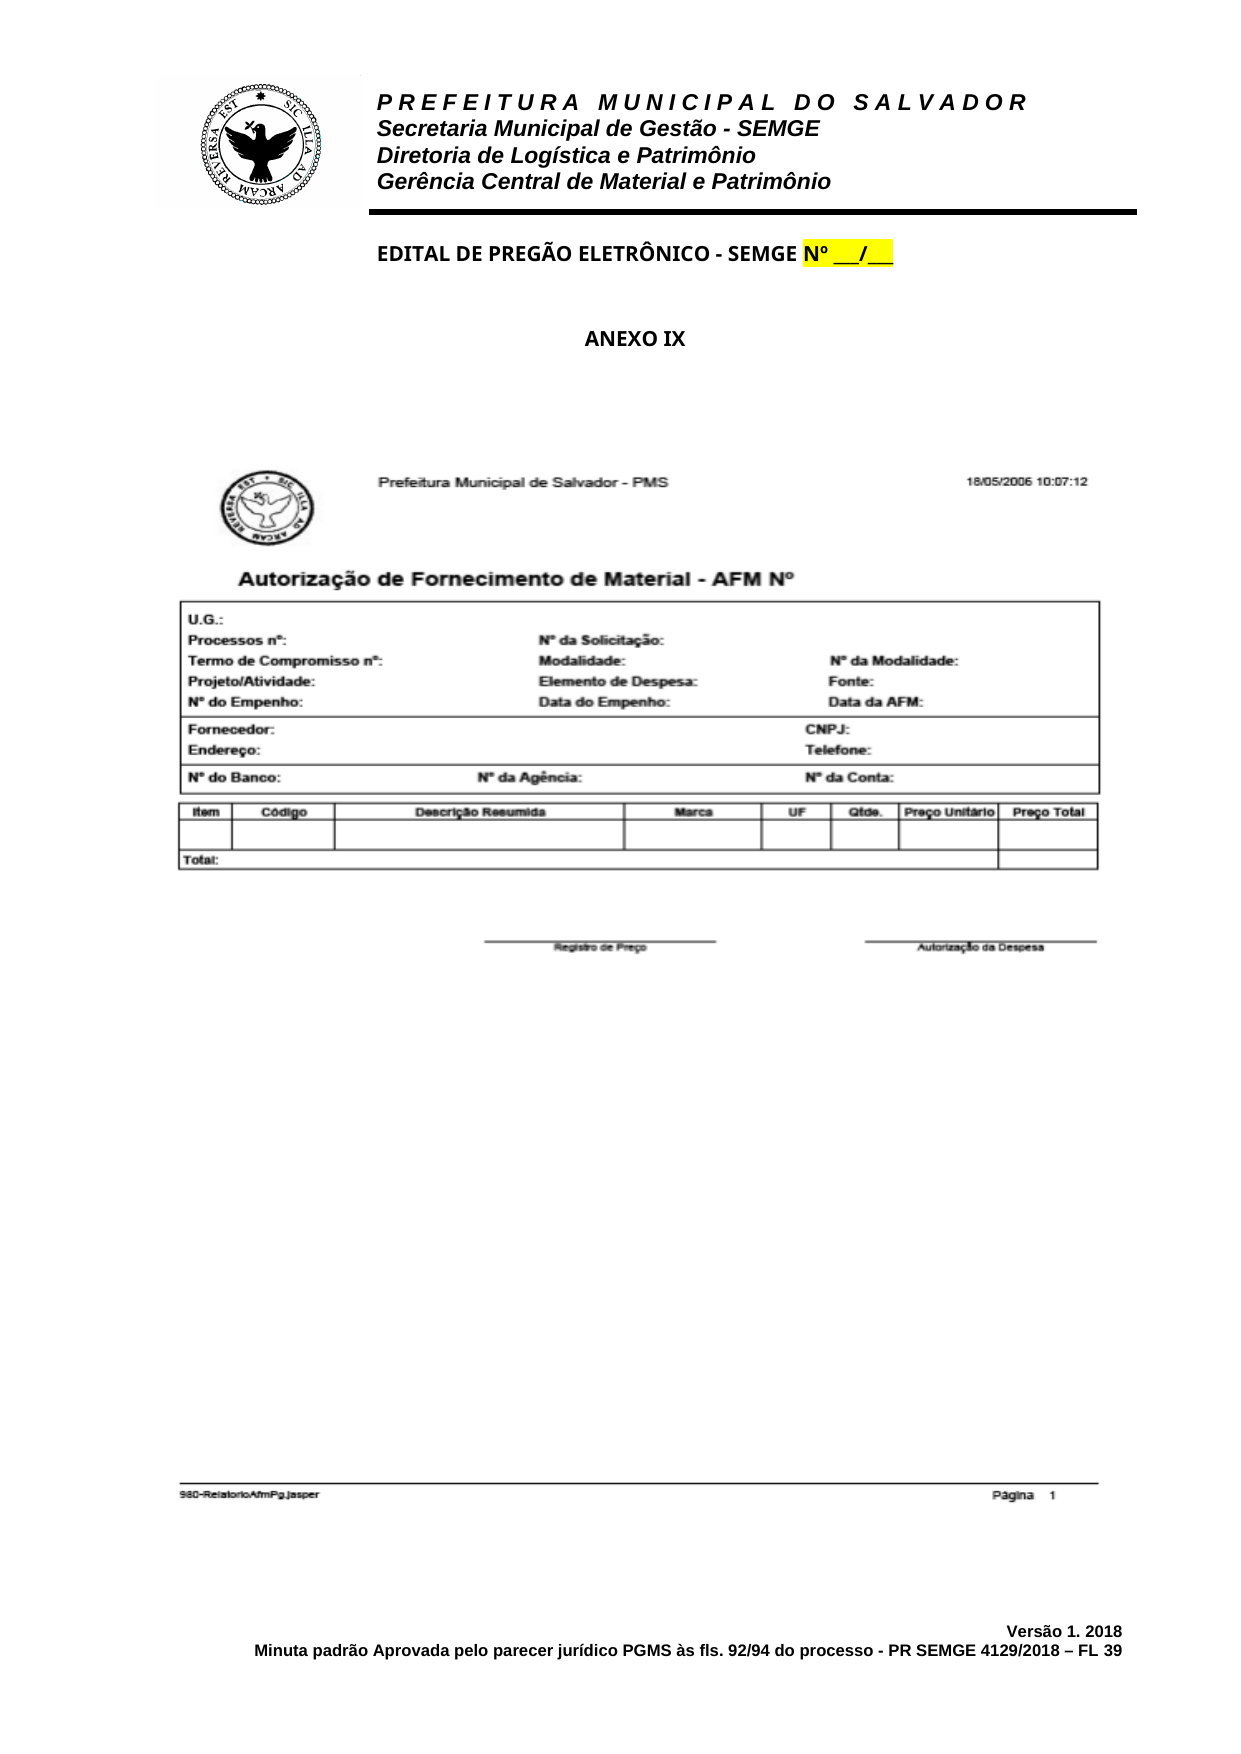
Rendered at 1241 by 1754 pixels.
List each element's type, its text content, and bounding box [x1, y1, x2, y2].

picture [155, 75, 362, 209]
text EDITAL DE PREGÃO ELETRÔNICO - SEMGE Nº ___/___ [148, 239, 1122, 267]
subtitle ANEXO IX [148, 324, 1122, 352]
